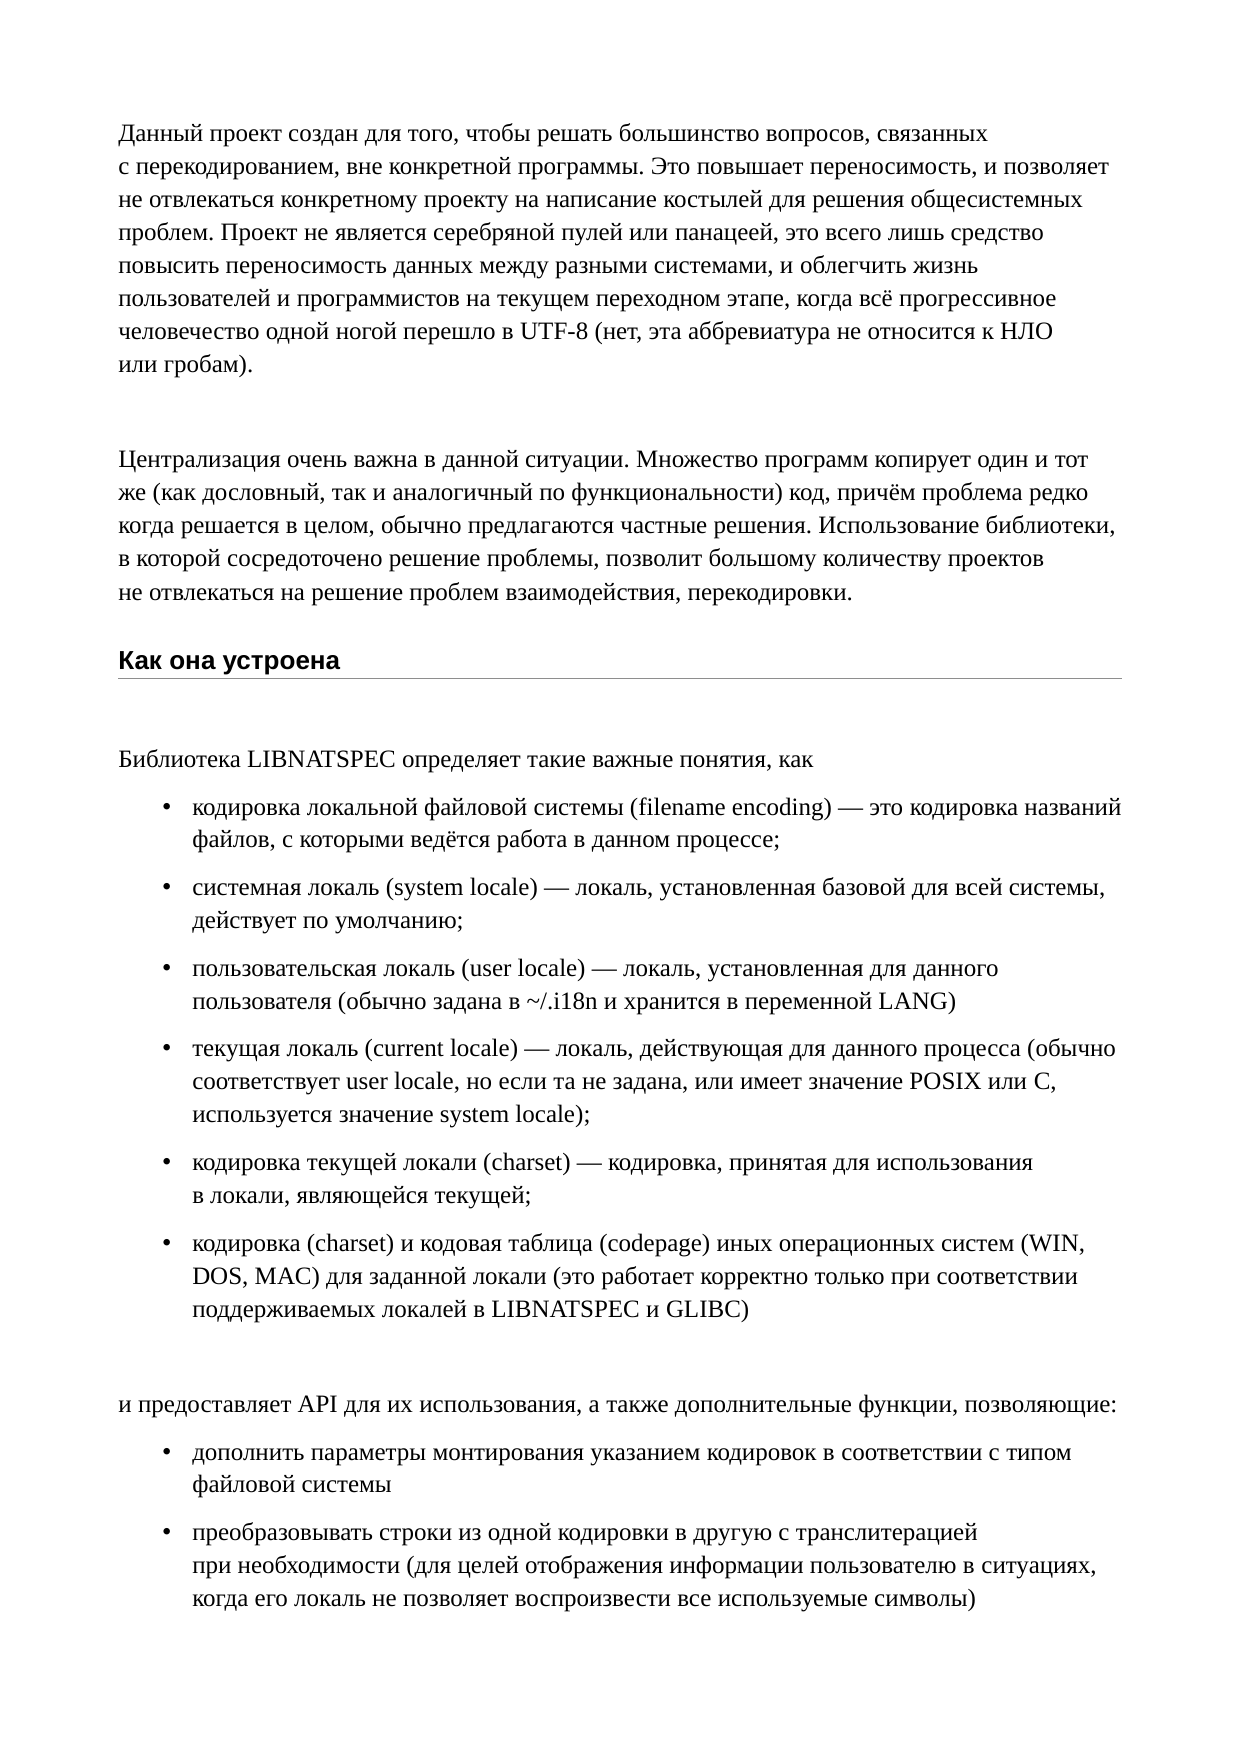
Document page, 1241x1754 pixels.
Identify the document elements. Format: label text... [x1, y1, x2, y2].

text Данный проект создан для того, чтобы решать большинство вопросов, связанных с перекодированием, вне конкретной программы. Это повышает переносимость, и позволяет не отвлекаться конкретному проекту на написание костылей для решения общесистемных проблем. Проект не является серебряной пулей или панацеей, это всего лишь средство повысить переносимость данных между разными системами, и облегчить жизнь пользователей и программистов на текущем переходном этапе, когда всё прогрессивное человечество одной ногой перешло в UTF-8 (нет, эта аббревиатура не относится к НЛО или гробам). [118, 118, 1122, 378]
list системная локаль (system locale) — локаль, установленная базовой для всей системы, действует по умолчанию; [162, 872, 1122, 934]
text Библиотека LIBNATSPEC определяет такие важные понятия, как [118, 744, 1122, 773]
list преобразовывать строки из одной кодировки в другую с транслитерацией при необходимости (для целей отображения информации пользователю в ситуациях, когда его локаль не позволяет воспроизвести все используемые символы) [162, 1517, 1122, 1612]
list кодировка (charset) и кодовая таблица (codepage) иных операционных систем (WIN, DOS, MAC) для заданной локали (это работает корректно только при соответствии поддерживаемых локалей в LIBNATSPEC и GLIBC) [162, 1228, 1122, 1322]
text и предоставляет API для их использования, а также дополнительные функции, позволяющие: [118, 1389, 1122, 1418]
list текущая локаль (current locale) — локаль, действующая для данного процесса (обычно соответствует user locale, но если та не задана, или имеет значение POSIX или C, используется значение system locale); [162, 1033, 1122, 1128]
subtitle Как она устроена [118, 645, 1122, 678]
text Централизация очень важна в данной ситуации. Множество программ копирует один и тот же (как дословный, так и аналогичный по функциональности) код, причём проблема редко когда решается в целом, обычно предлагаются частные решения. Использование библиотеки, в которой сосредоточено решение проблемы, позволит большому количеству проектов не отвлекаться на решение проблем взаимодействия, перекодировки. [118, 444, 1122, 605]
list кодировка текущей локали (charset) — кодировка, принятая для использования в локали, являющейся текущей; [162, 1147, 1122, 1209]
list кодировка локальной файловой системы (filename encoding) — это кодировка названий файлов, с которыми ведётся работа в данном процессе; [162, 792, 1122, 853]
list дополнить параметры монтирования указанием кодировок в соответствии с типом файловой системы [162, 1437, 1122, 1498]
list пользовательская локаль (user locale) — локаль, установленная для данного пользователя (обычно задана в ~/.i18n и хранится в переменной LANG) [162, 953, 1122, 1014]
